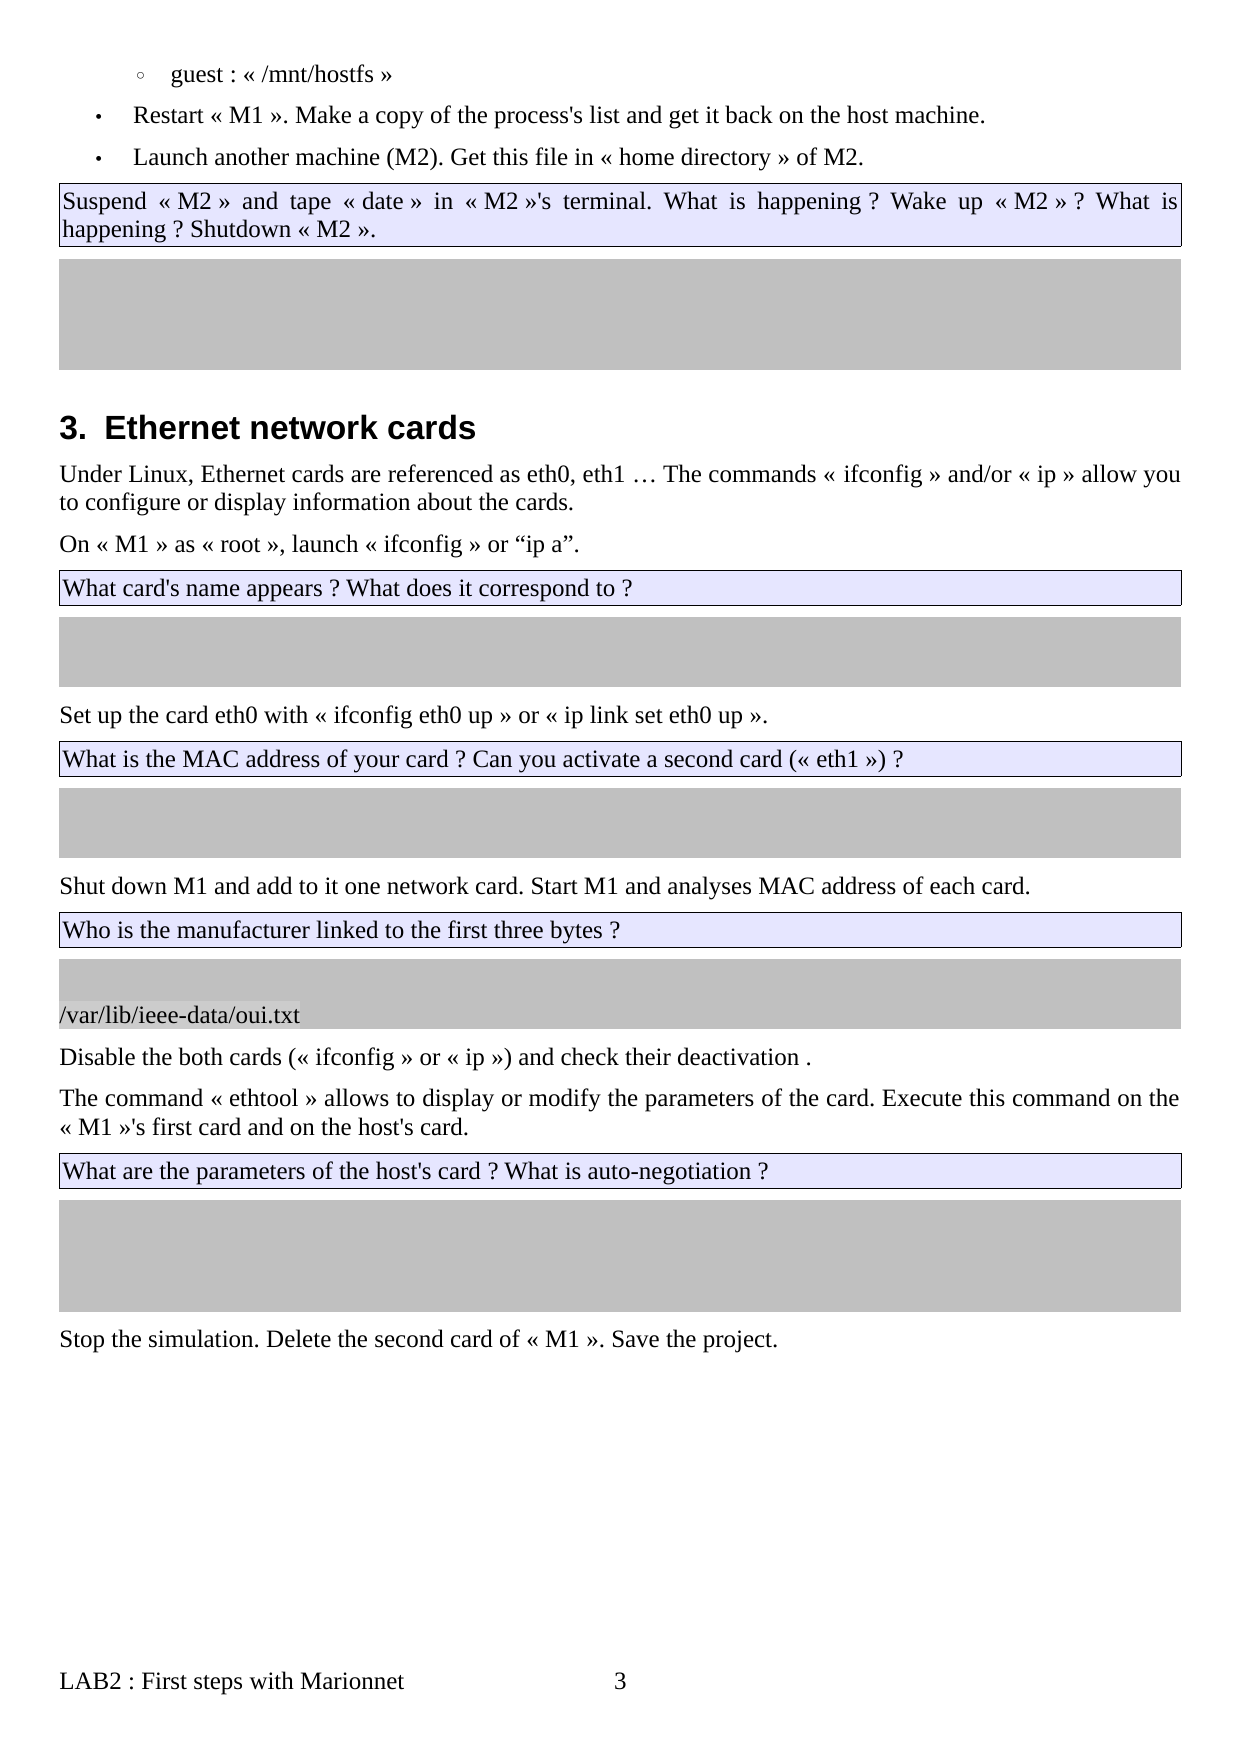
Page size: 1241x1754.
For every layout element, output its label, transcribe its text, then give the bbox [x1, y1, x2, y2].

list Launch another machine (M2). Get this file in « home directory » of M2. [95, 142, 1181, 170]
text On « M1 » as « root », launch « ifconfig » or “ip a”. [59, 529, 1181, 557]
text The command « ethtool » allows to display or modify the parameters of the card. Execute this command on the « M1 »'s first card and on the host's card. [59, 1083, 1181, 1141]
text What are the parameters of the host's card ? What is auto-negotiation ? [60, 1154, 1181, 1188]
text Shut down M1 and add to it one network card. Start M1 and analyses MAC address of each card. [59, 871, 1181, 899]
text Under Linux, Ethernet cards are referenced as eth0, eth1 … The commands « ifconfig » and/or « ip » allow you to configure or display information about the cards. [59, 459, 1181, 516]
text Who is the manufacturer linked to the first three bytes ? [60, 913, 1181, 947]
list guest : « /mnt/hostfs » [133, 59, 1181, 88]
subtitle Ethernet network cards [59, 408, 1181, 446]
text Set up the card eth0 with « ifconfig eth0 up » or « ip link set eth0 up ». [59, 700, 1181, 728]
text What is the MAC address of your card ? Can you activate a second card (« eth1 ») ? [60, 742, 1181, 776]
text Disable the both cards (« ifconfig » or « ip ») and check their deactivation . [59, 1042, 1181, 1071]
text /var/lib/ieee-data/oui.txt [59, 1001, 1181, 1029]
list Restart « M1 ». Make a copy of the process's list and get it back on the host machine. [95, 100, 1181, 129]
text What card's name appears ? What does it correspond to ? [60, 571, 1181, 605]
text Stop the simulation. Delete the second card of « M1 ». Save the project. [59, 1324, 1181, 1353]
text Suspend « M2 » and tape « date » in « M2 »'s terminal. What is happening ? Wake up « M2 » ? What is happening ? Shutdown « M2 ». [60, 184, 1181, 246]
